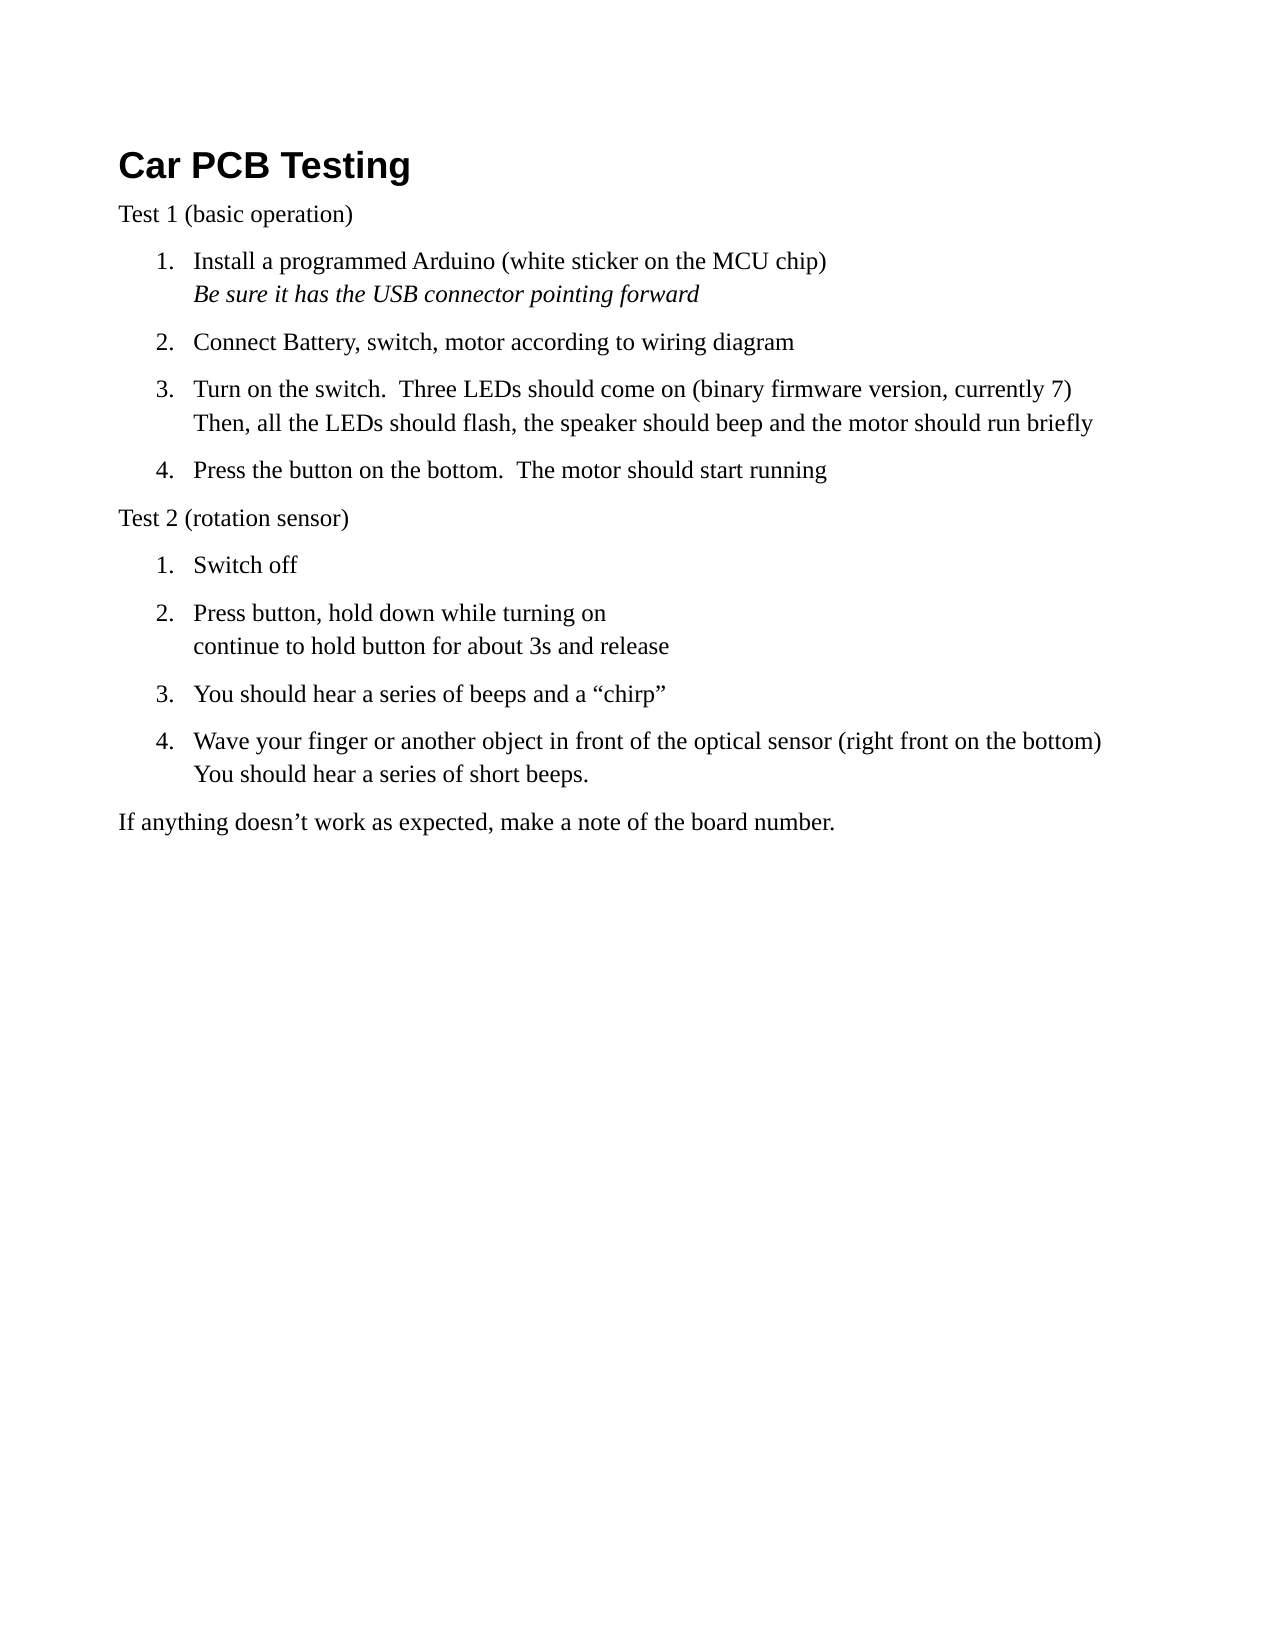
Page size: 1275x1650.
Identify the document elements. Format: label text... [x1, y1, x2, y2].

list Install a programmed Arduino (white sticker on the MCU chip) Be sure it has the USB connector pointing forward [156, 246, 1157, 308]
list Connect Battery, switch, motor according to wiring diagram [156, 327, 1157, 356]
text Test 2 (rotation sensor) [118, 503, 1157, 532]
subtitle Car PCB Testing [118, 143, 1157, 186]
text Test 1 (basic operation) [118, 199, 1157, 227]
list Wave your finger or another object in front of the optical sensor (right front on the bottom) You should hear a series of short beeps. [156, 726, 1157, 788]
list You should hear a series of beeps and a “chirp” [156, 679, 1157, 707]
text If anything doesn’t work as expected, make a note of the board number. [118, 807, 1157, 836]
list Turn on the switch. Three LEDs should come on (binary firmware version, currently 7) Then, all the LEDs should flash, the speaker should beep and the motor should run briefly [156, 374, 1157, 436]
list Switch off [156, 550, 1157, 579]
list Press button, hold down while turning on continue to hold button for about 3s and release [156, 598, 1157, 660]
list Press the button on the bottom. The motor should start running [156, 455, 1157, 484]
